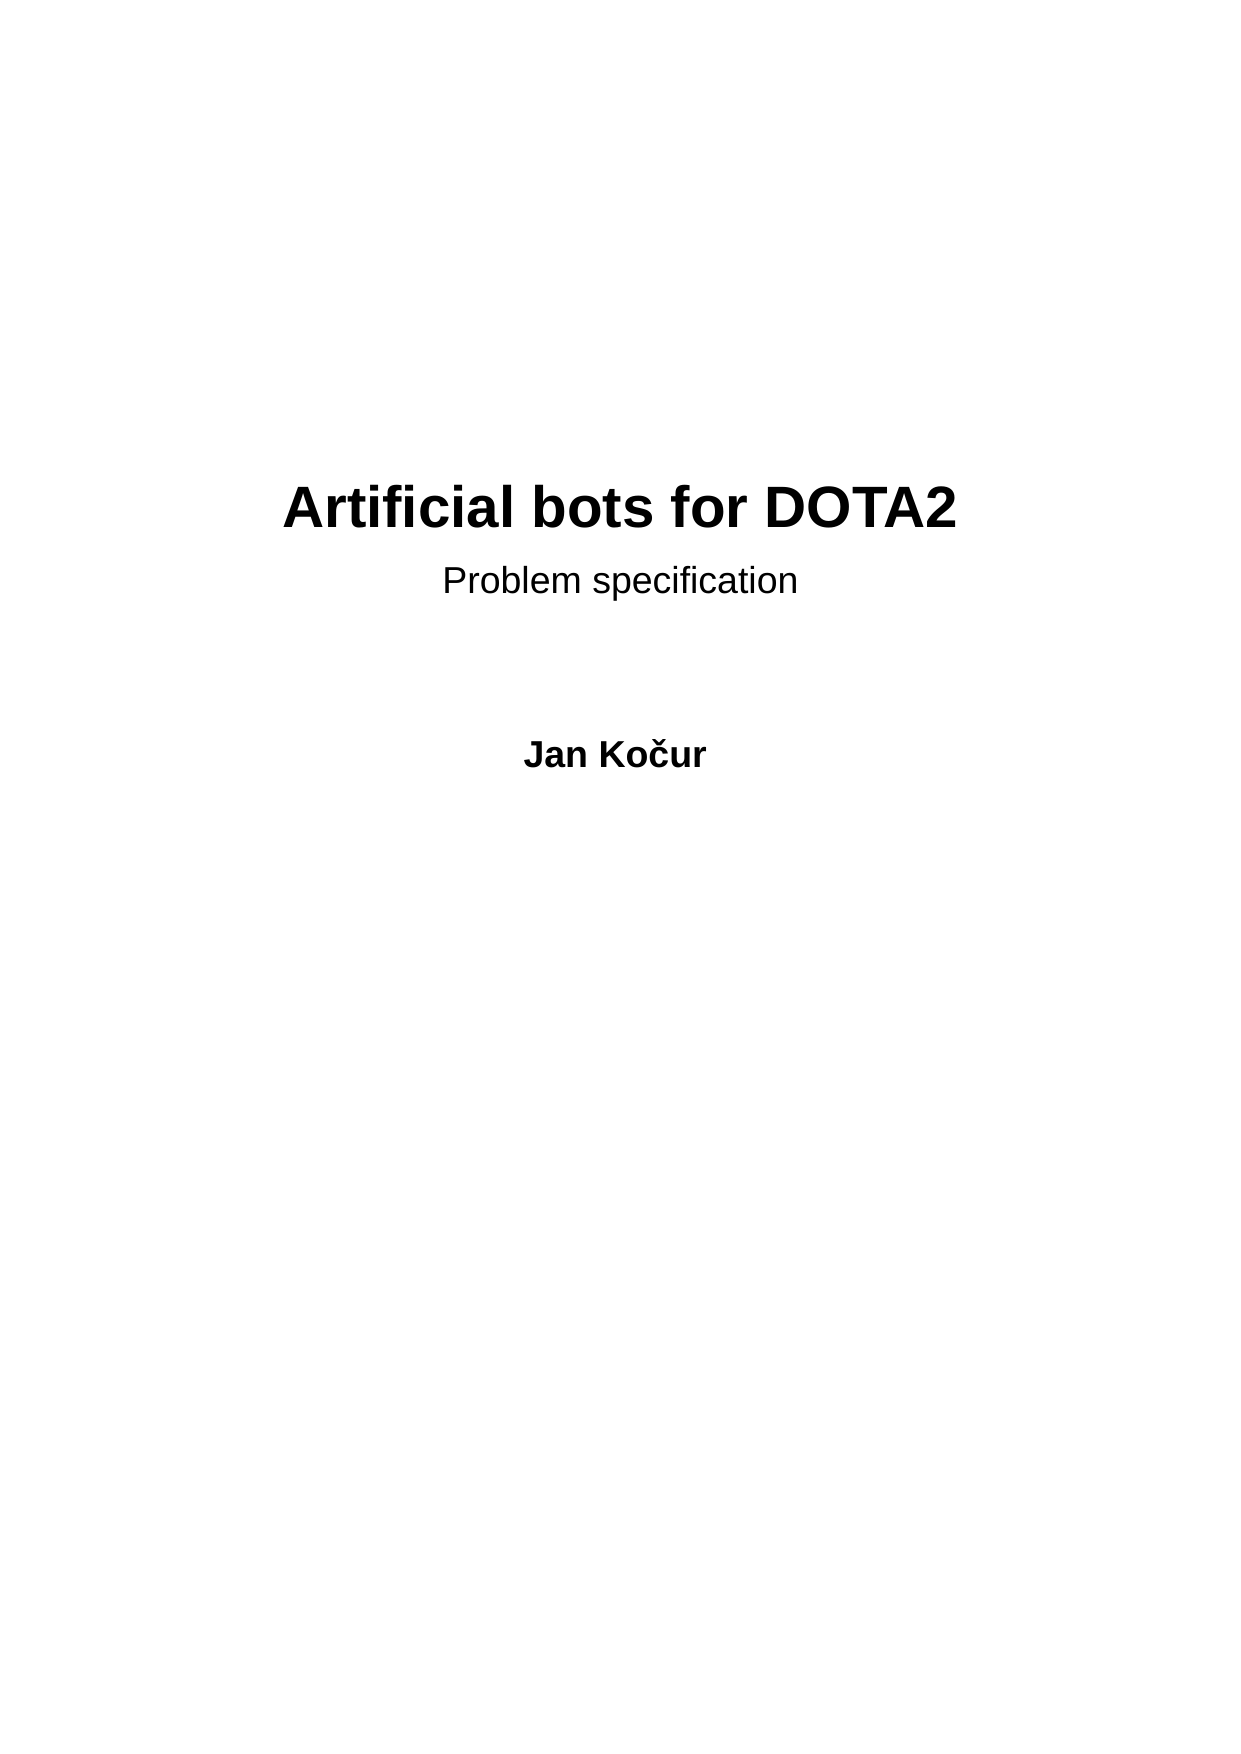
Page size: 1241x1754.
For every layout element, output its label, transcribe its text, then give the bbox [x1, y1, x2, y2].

text Jan Kočur [118, 732, 1122, 775]
title Artificial bots for DOTA2 [118, 472, 1122, 539]
text Problem specification [118, 558, 1122, 601]
